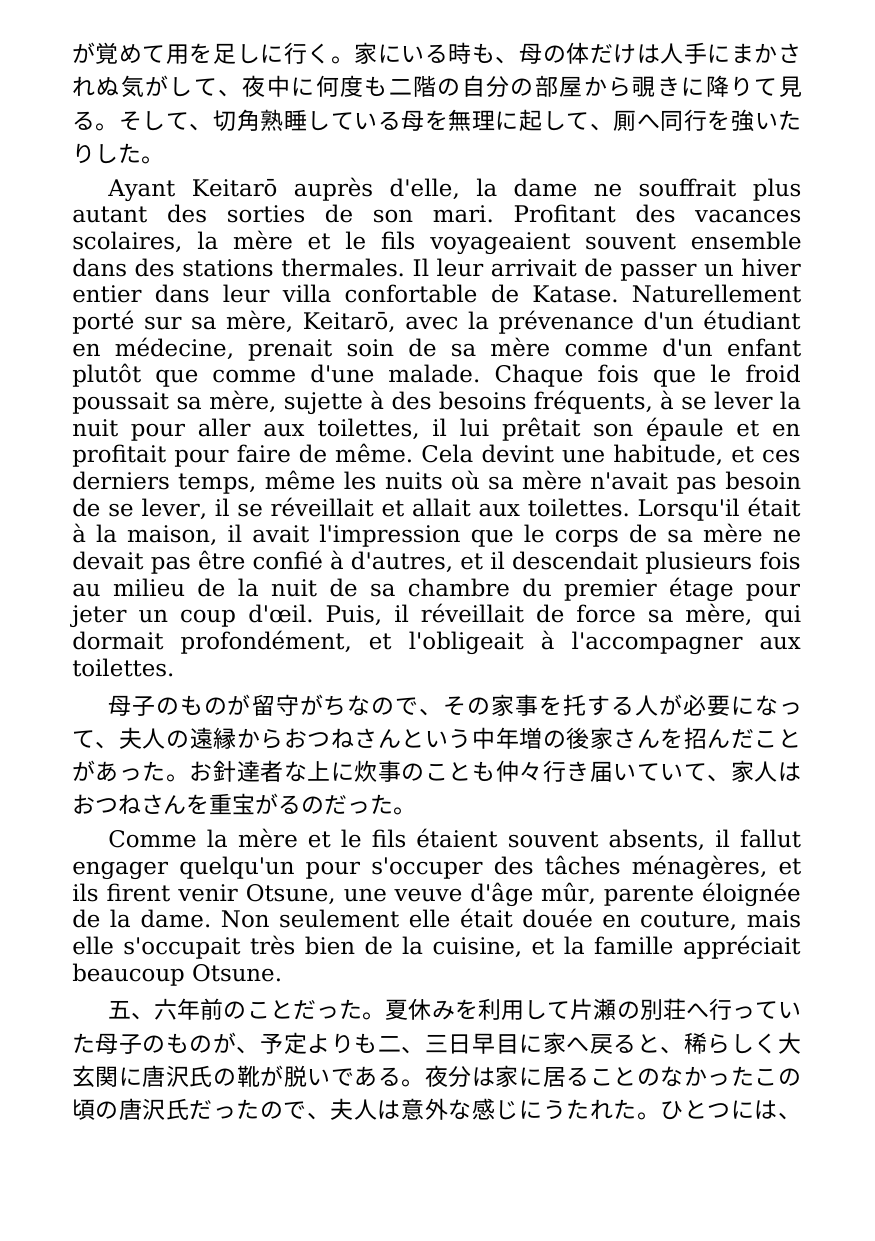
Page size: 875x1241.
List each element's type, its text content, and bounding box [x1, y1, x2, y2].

text Comme la mère et le fils étaient souvent absents, il fallut engager quelqu'un pour s'occuper des tâches ménagères, et ils firent venir Otsune, une veuve d'âge mûr, parente éloignée de la dame. Non seulement elle était douée en couture, mais elle s'occupait très bien de la cuisine, et la famille appréciait beaucoup Otsune. [72, 826, 802, 986]
text 母子のものが留守がちなので、その家事を托する人が必要になって、夫人の遠縁からおつねさんという中年増の後家さんを招んだことがあった。お針達者な上に炊事のことも仲々行き届いていて、家人はおつねさんを重宝がるのだった。 [72, 687, 802, 820]
text Ayant Keitarō auprès d'elle, la dame ne souffrait plus autant des sorties de son mari. Profitant des vacances scolaires, la mère et le fils voyageaient souvent ensemble dans des stations thermales. Il leur arrivait de passer un hiver entier dans leur villa confortable de Katase. Naturellement porté sur sa mère, Keitarō, avec la prévenance d'un étudiant en médecine, prenait soin de sa mère comme d'un enfant plutôt que comme d'une malade. Chaque fois que le froid poussait sa mère, sujette à des besoins fréquents, à se lever la nuit pour aller aux toilettes, il lui prêtait son épaule et en profitait pour faire de même. Cela devint une habitude, et ces derniers temps, même les nuits où sa mère n'avait pas besoin de se lever, il se réveillait et allait aux toilettes. Lorsqu'il était à la maison, il avait l'impression que le corps de sa mère ne devait pas être confié à d'autres, et il descendait plusieurs fois au milieu de la nuit de sa chambre du premier étage pour jeter un coup d'œil. Puis, il réveillait de force sa mère, qui dormait profondément, et l'obligeait à l'accompagner aux toilettes. [72, 175, 802, 682]
text 五、六年前のことだった。夏休みを利用して片瀬の別荘へ行っていた母子のものが、予定よりも二、三日早目に家へ戻ると、稀らしく大玄関に唐沢氏の靴が脱いである。夜分は家に居ることのなかったこの頃の唐沢氏だったので、夫人は意外な感じにうたれた。ひとつには、 [72, 992, 802, 1125]
text が覚めて用を足しに行く。家にいる時も、母の体だけは人手にまかされぬ気がして、夜中に何度も二階の自分の部屋から覗きに降りて見る。そして、切角熟睡している母を無理に起して、厠へ同行を強いたりした。 [72, 36, 802, 169]
